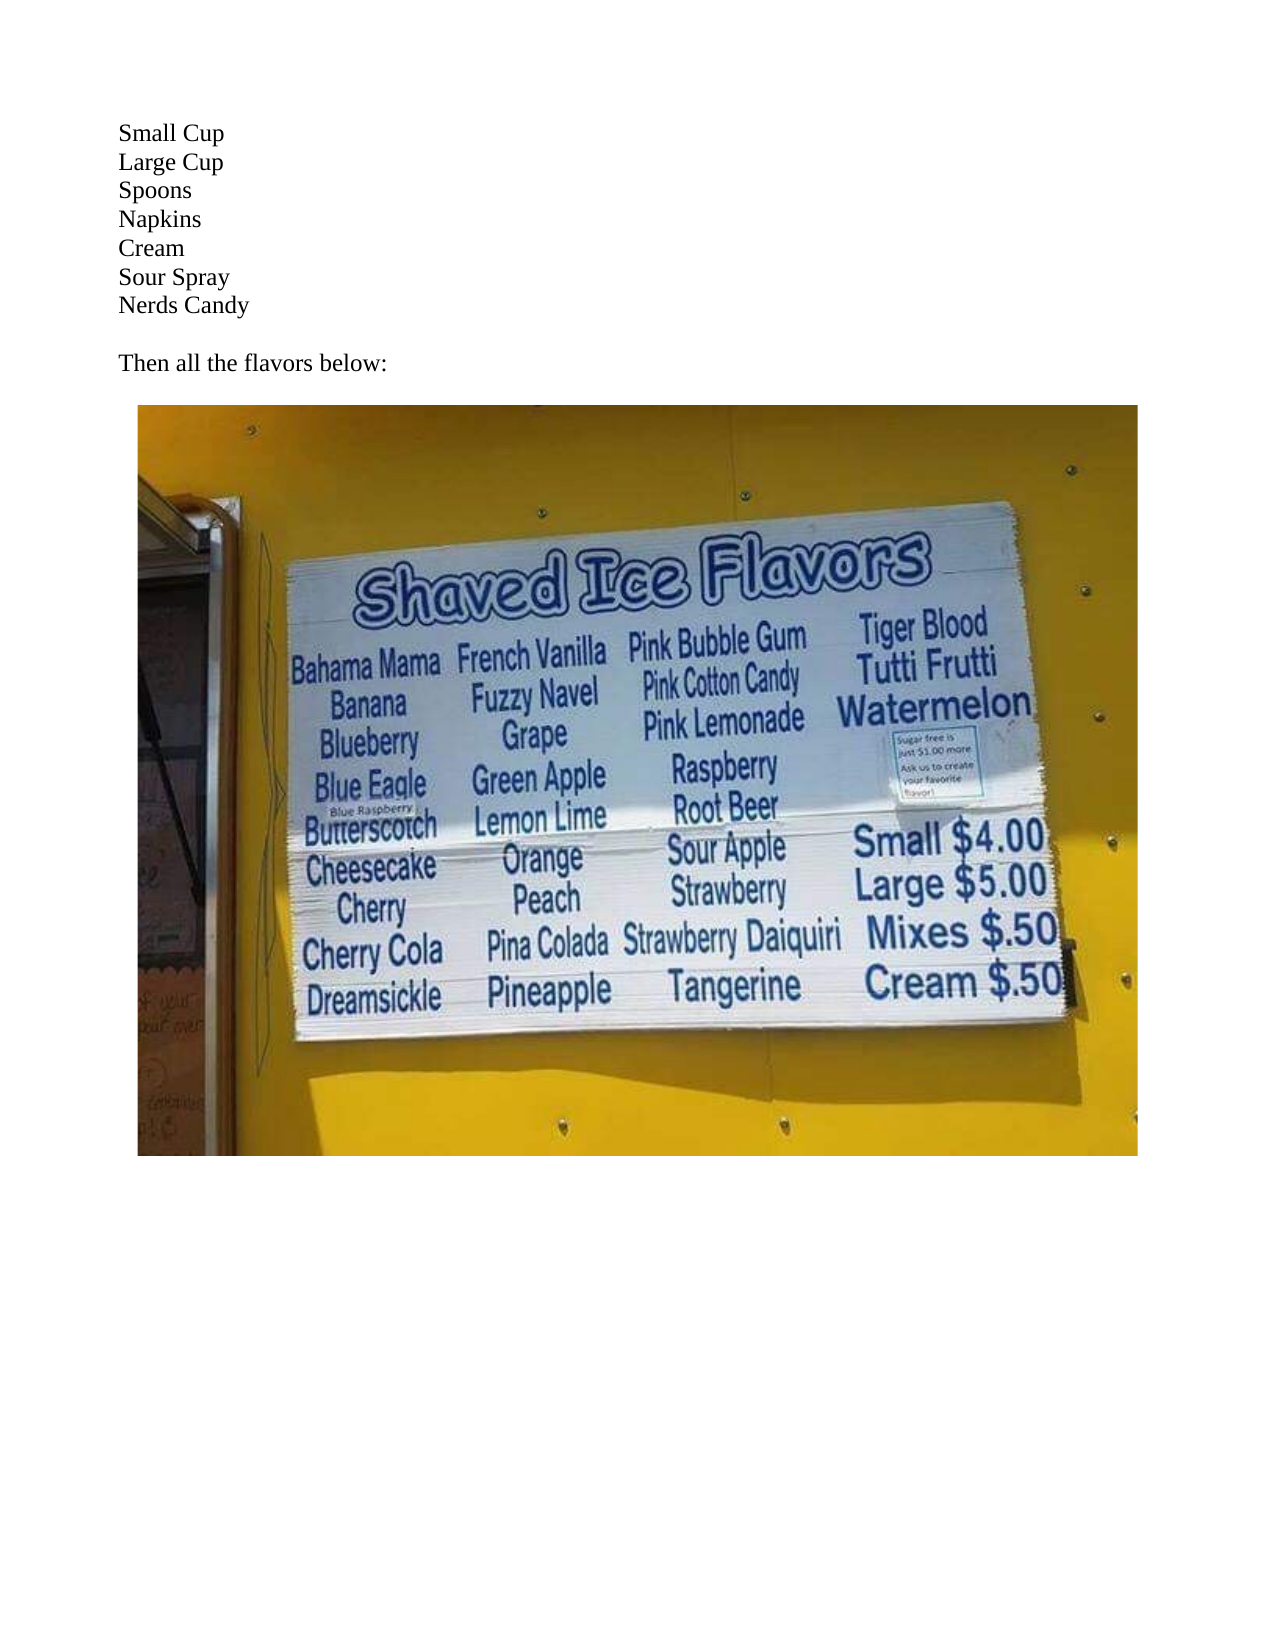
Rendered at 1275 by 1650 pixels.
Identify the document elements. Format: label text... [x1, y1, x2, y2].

text Napkins [118, 204, 1157, 233]
text Cream [118, 233, 1157, 262]
text Sour Spray [118, 262, 1157, 291]
picture [137, 405, 1138, 1156]
text Large Cup [118, 147, 1157, 176]
text Small Cup [118, 118, 1157, 147]
text Spoons [118, 176, 1157, 204]
text Then all the flavors below: [118, 348, 1157, 377]
text Nerds Candy [118, 291, 1157, 319]
